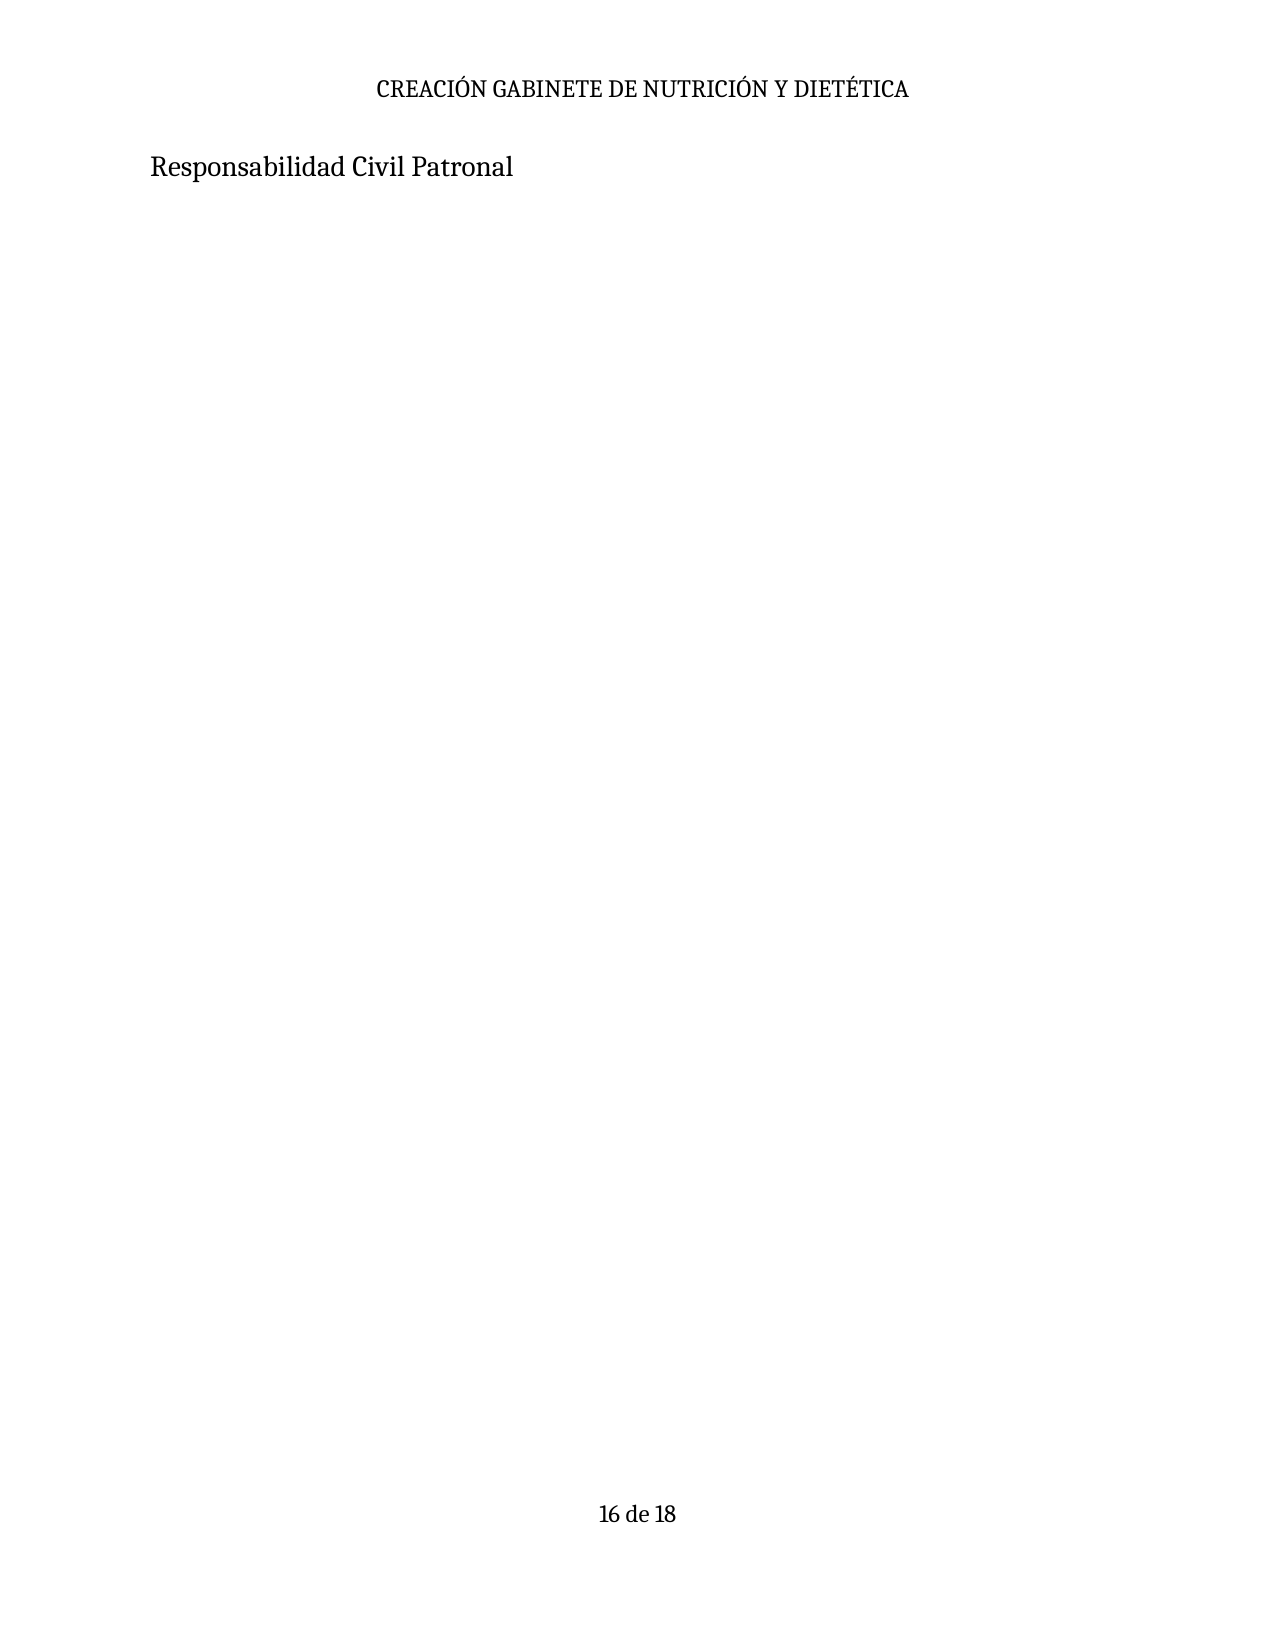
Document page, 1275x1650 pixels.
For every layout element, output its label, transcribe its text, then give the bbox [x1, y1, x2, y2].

text Responsabilidad Civil Patronal [150, 150, 1125, 183]
